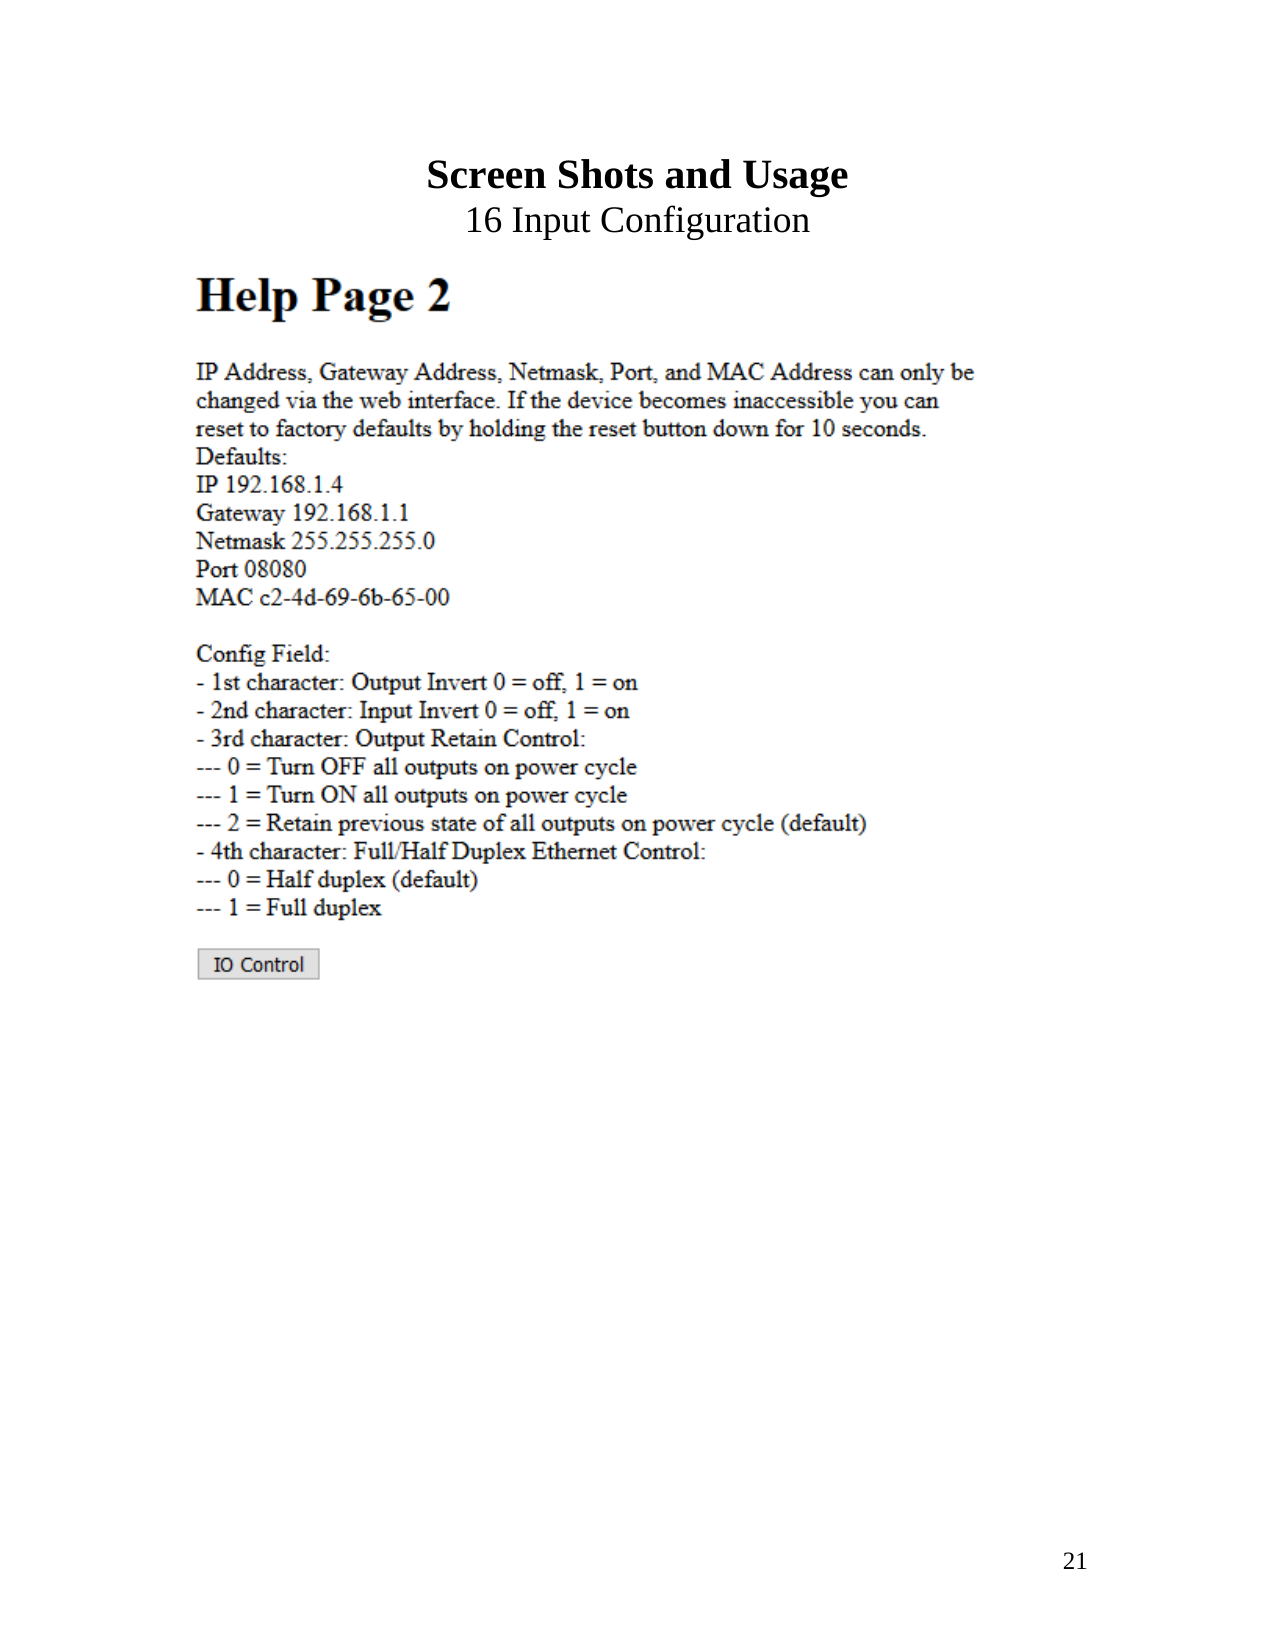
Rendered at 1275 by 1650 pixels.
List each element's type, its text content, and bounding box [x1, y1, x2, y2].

text 16 Input Configuration [187, 198, 1087, 241]
text Screen Shots and Usage [187, 150, 1087, 198]
picture [187, 269, 996, 994]
